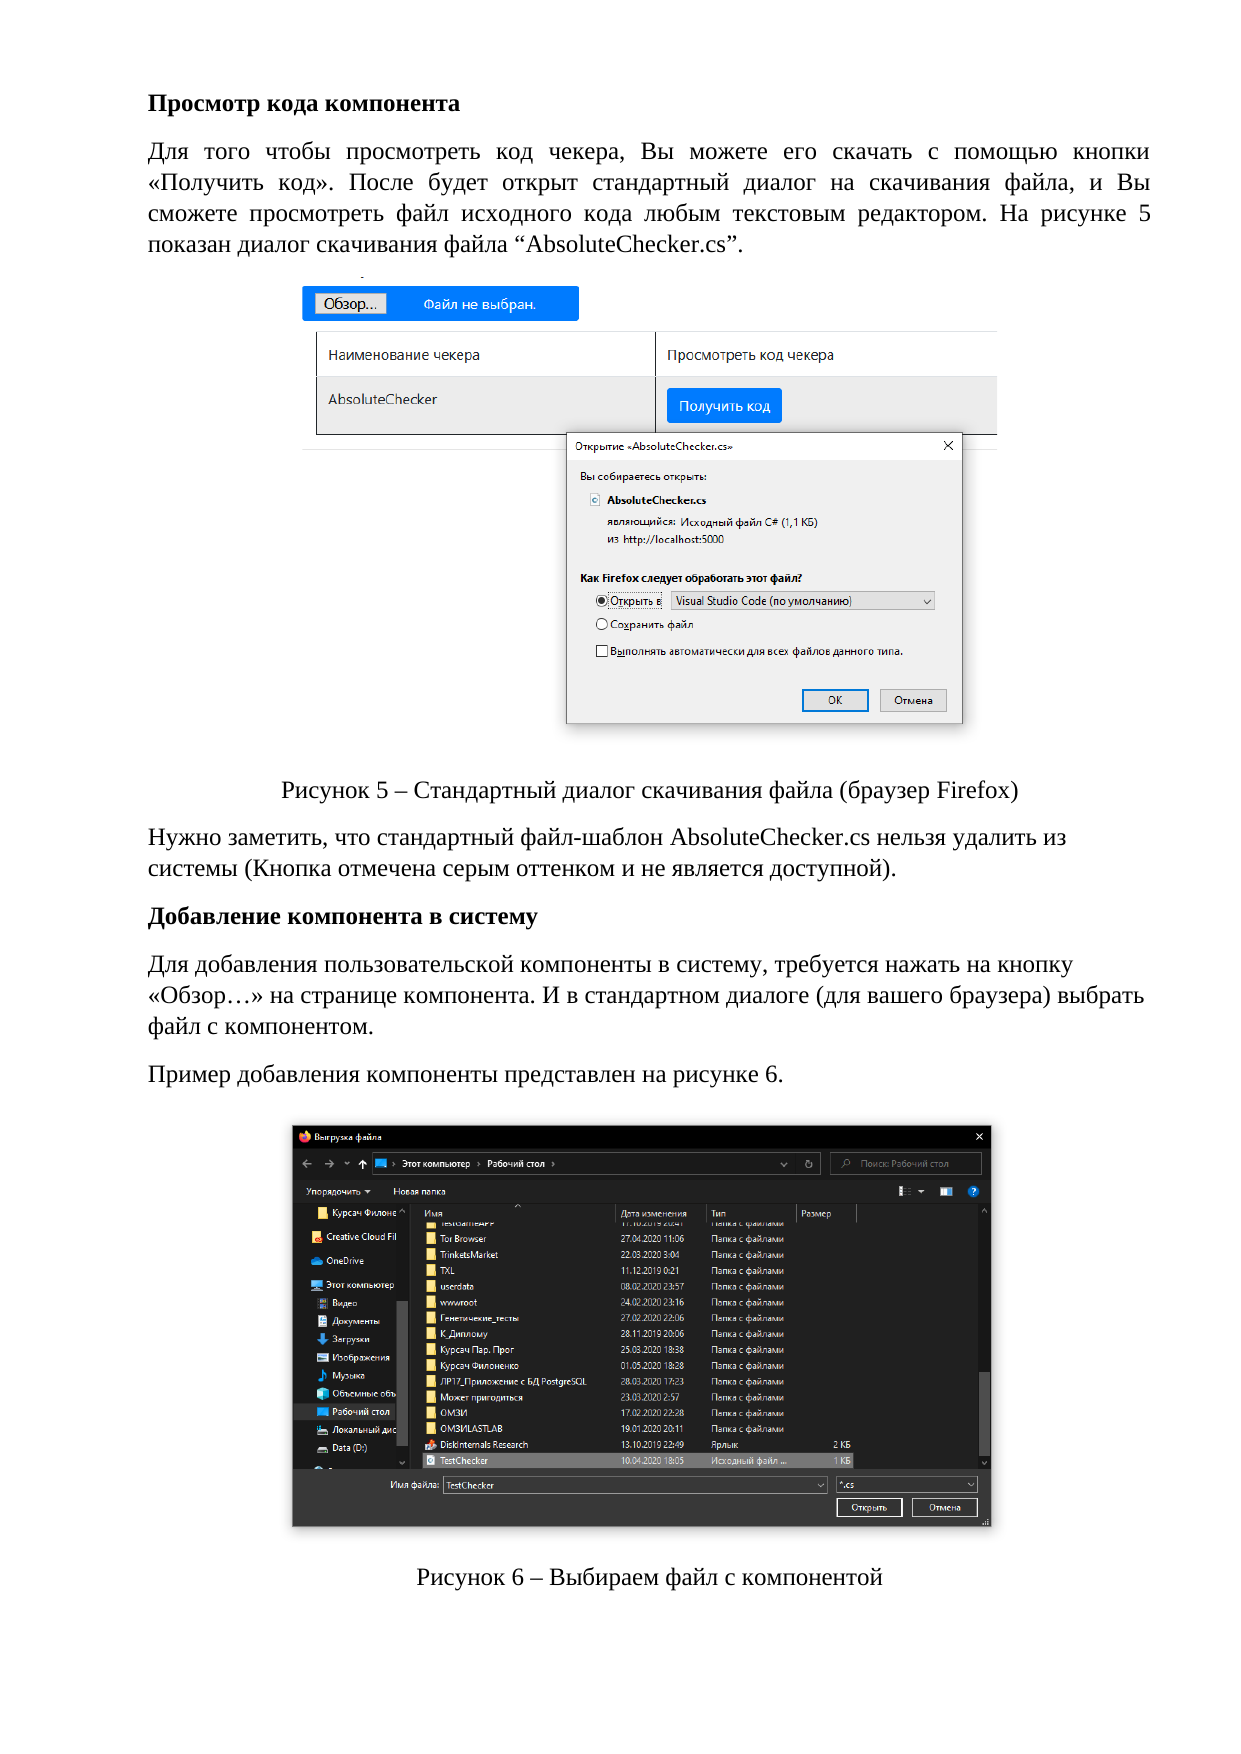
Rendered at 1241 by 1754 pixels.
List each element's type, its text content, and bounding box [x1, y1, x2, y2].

picture [275, 1106, 1025, 1544]
text Для добавления пользовательской компоненты в систему, требуется нажать на кнопку «Обзор…» на странице компонента. И в стандартном диалоге (для вашего браузера) выбрать файл с компонентом. [148, 949, 1152, 1040]
picture [302, 277, 998, 756]
text Пример добавления компоненты представлен на рисунке 6. [148, 1059, 1152, 1087]
text Рисунок 6 – Выбираем файл с компонентой [148, 1562, 1152, 1591]
text Для того чтобы просмотреть код чекера, Вы можете его скачать с помощью кнопки «Получить код». После будет открыт стандартный диалог на скачивания файла, и Вы сможете просмотреть файл исходного кода любым текстовым редактором. На рисунке 5 показан диалог скачивания файла “AbsoluteChecker.cs”. [148, 136, 1152, 258]
text Рисунок 5 – Стандартный диалог скачивания файла (браузер Firefox) [148, 775, 1152, 803]
text Добавление компонента в систему [148, 901, 1152, 930]
text Нужно заметить, что стандартный файл-шаблон AbsoluteChecker.cs нельзя удалить из системы (Кнопка отмечена серым оттенком и не является доступной). [148, 822, 1152, 882]
text Просмотр кода компонента [148, 88, 1152, 117]
